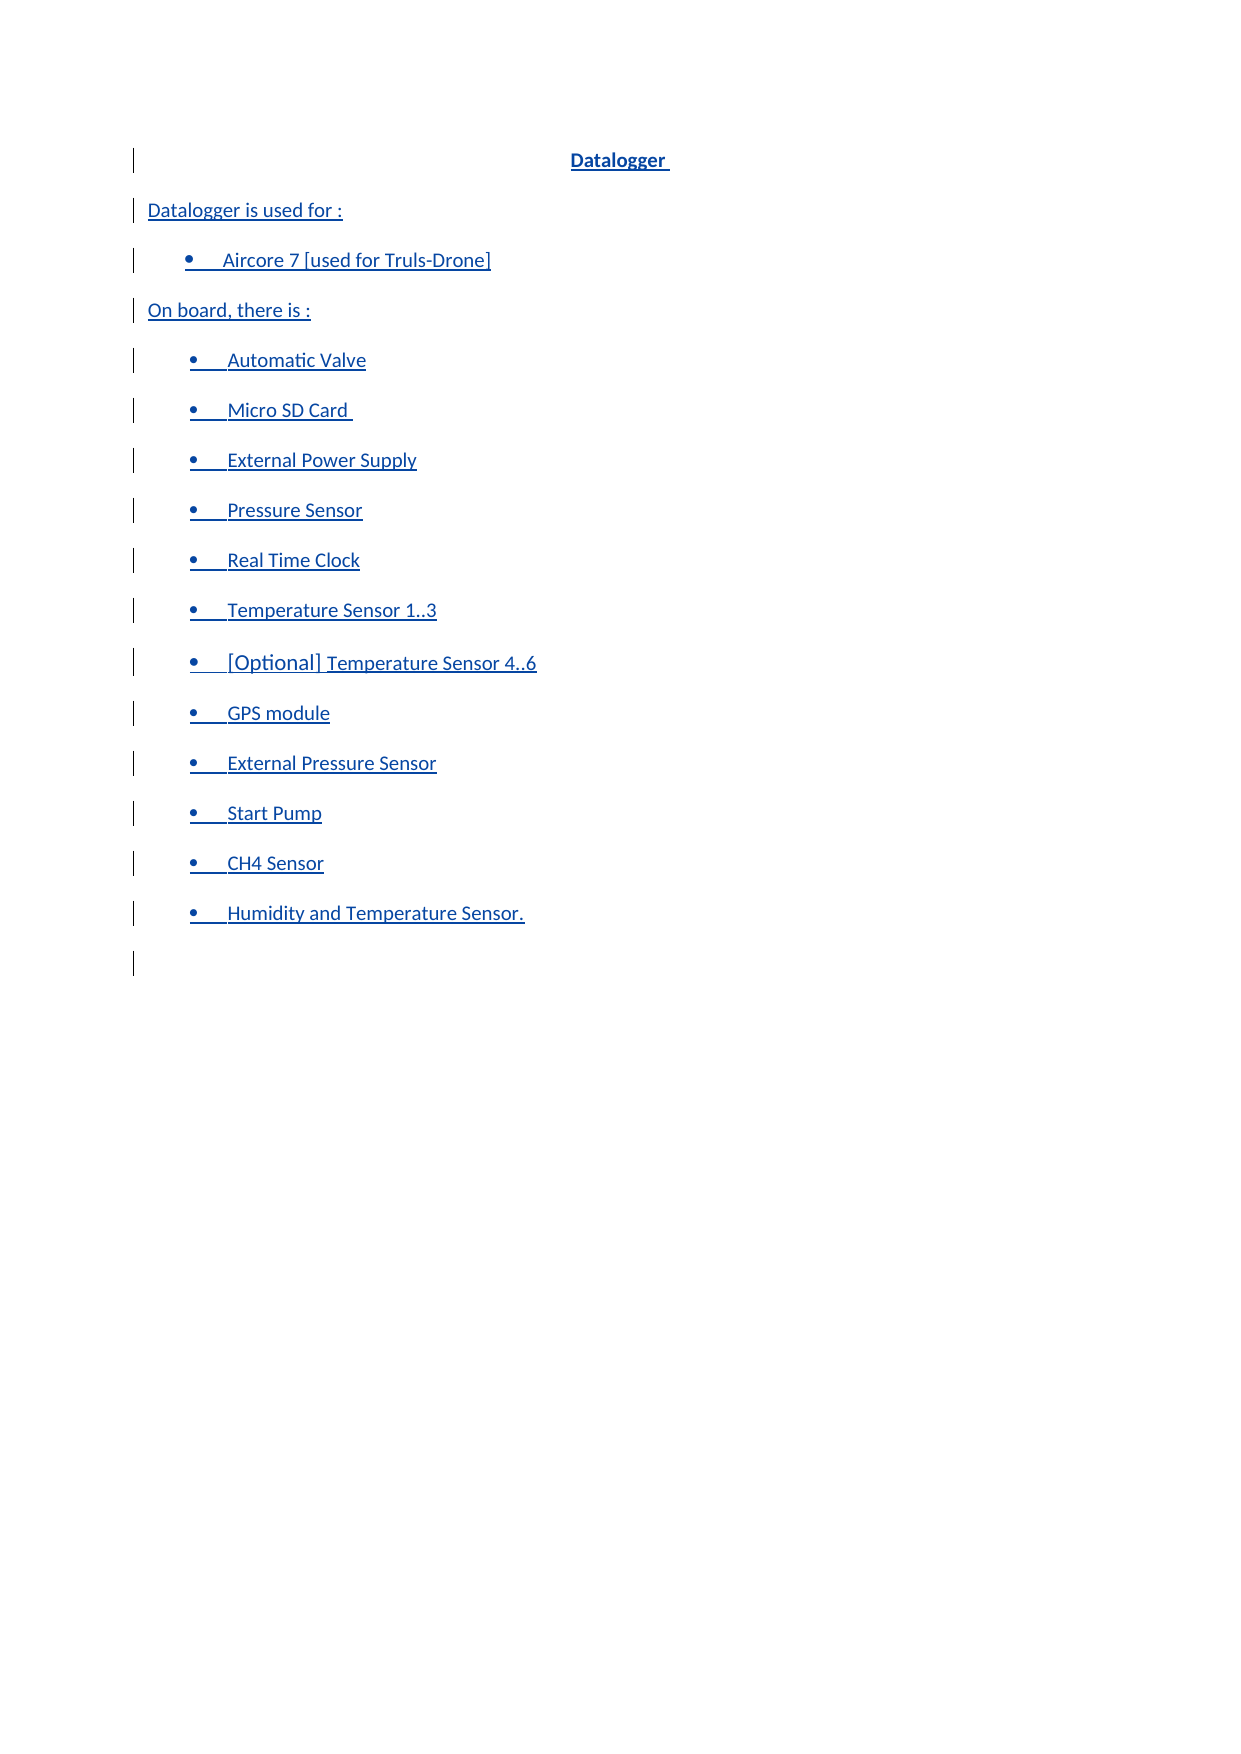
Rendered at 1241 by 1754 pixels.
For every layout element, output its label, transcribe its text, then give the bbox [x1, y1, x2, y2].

list Automatic Valve [190, 348, 1093, 373]
list Aircore 7 [used for Truls-Drone] [185, 248, 1093, 273]
list Pressure Sensor [190, 498, 1093, 523]
list Start Pump [190, 801, 1093, 826]
list GPS module [190, 701, 1093, 726]
list External Power Supply [190, 448, 1093, 473]
text On board, there is : [148, 298, 1093, 323]
list CH4 Sensor [190, 851, 1093, 876]
text Datalogger is used for : [148, 198, 1093, 223]
list Humidity and Temperature Sensor. [190, 901, 1093, 926]
list External Pressure Sensor [190, 751, 1093, 776]
list Micro SD Card [190, 398, 1093, 423]
list Real Time Clock [190, 548, 1093, 573]
text Datalogger [148, 148, 1093, 173]
list [Optional] Temperature Sensor 4..6 [190, 648, 1093, 676]
list Temperature Sensor 1..3 [190, 598, 1093, 623]
